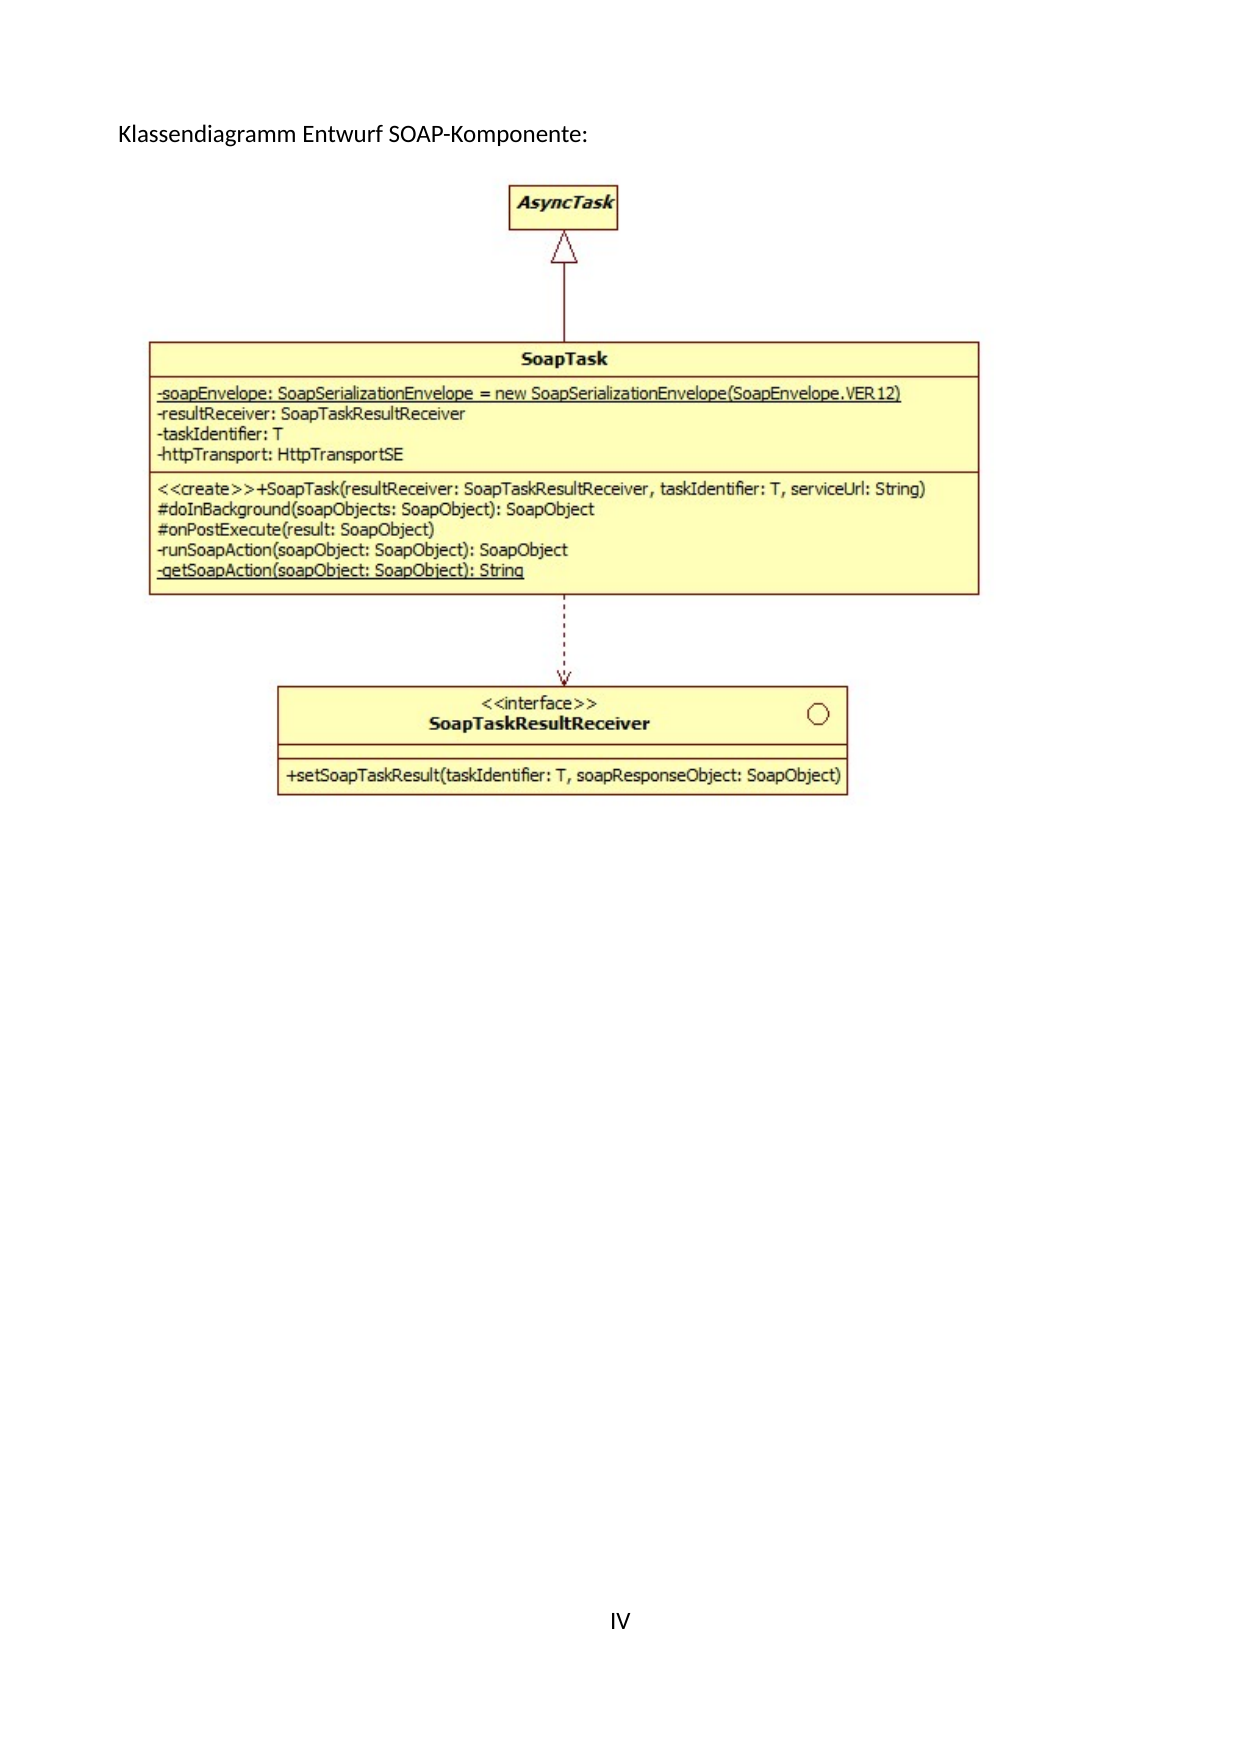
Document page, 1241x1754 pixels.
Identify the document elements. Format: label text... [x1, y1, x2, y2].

picture [118, 154, 1011, 827]
text Klassendiagramm Entwurf SOAP-Komponente: [118, 118, 1122, 149]
